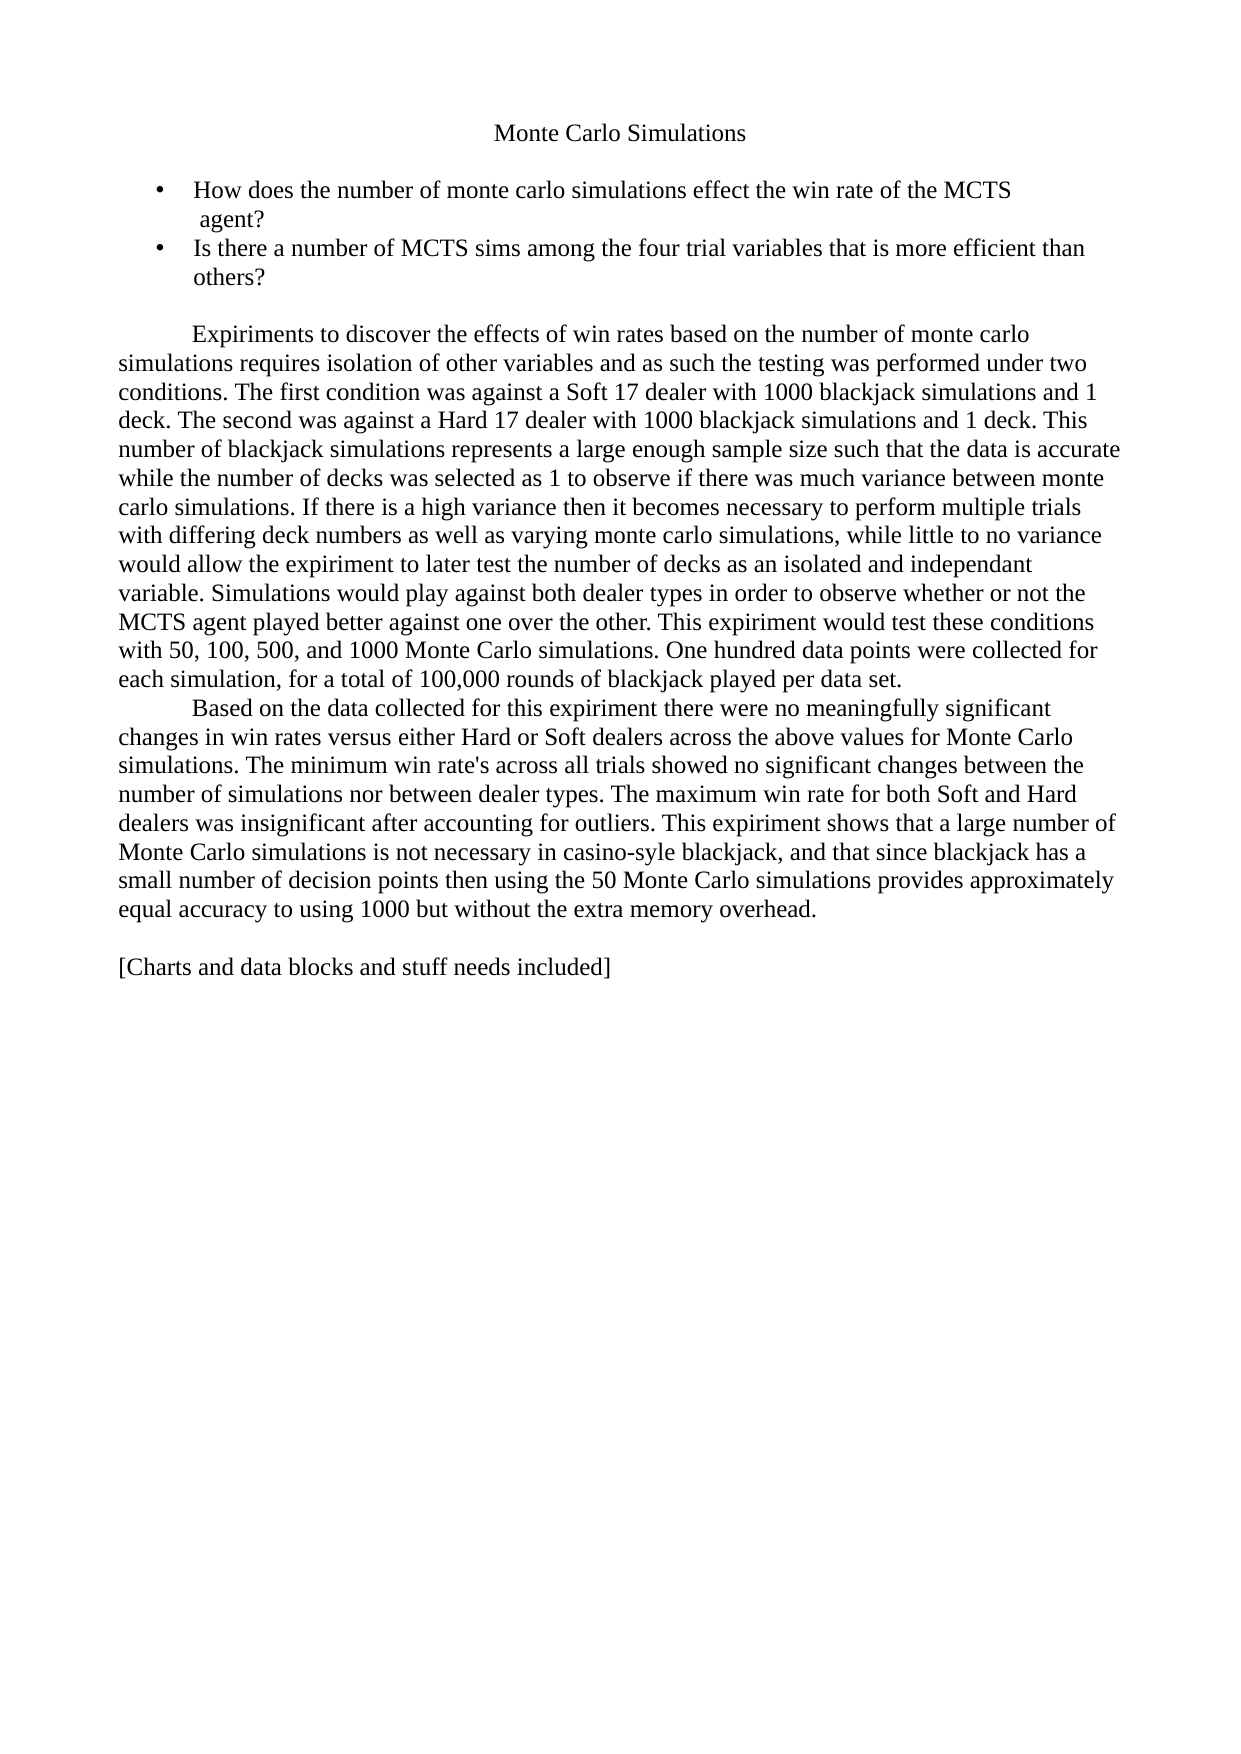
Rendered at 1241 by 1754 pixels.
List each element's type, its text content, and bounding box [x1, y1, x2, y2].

text Monte Carlo Simulations [118, 118, 1122, 147]
list Is there a number of MCTS sims among the four trial variables that is more efficient than others? [156, 233, 1122, 291]
text Based on the data collected for this expiriment there were no meaningfully significant changes in win rates versus either Hard or Soft dealers across the above values for Monte Carlo simulations. The minimum win rate's across all trials showed no significant changes between the number of simulations nor between dealer types. The maximum win rate for both Soft and Hard dealers was insignificant after accounting for outliers. This expiriment shows that a large number of Monte Carlo simulations is not necessary in casino-syle blackjack, and that since blackjack has a small number of decision points then using the 50 Monte Carlo simulations provides approximately equal accuracy to using 1000 but without the extra memory overhead. [118, 693, 1122, 923]
text [Charts and data blocks and stuff needs included] [118, 952, 1122, 981]
list How does the number of monte carlo simulations effect the win rate of the MCTS agent? [156, 176, 1122, 233]
text Expiriments to discover the effects of win rates based on the number of monte carlo simulations requires isolation of other variables and as such the testing was performed under two conditions. The first condition was against a Soft 17 dealer with 1000 blackjack simulations and 1 deck. The second was against a Hard 17 dealer with 1000 blackjack simulations and 1 deck. This number of blackjack simulations represents a large enough sample size such that the data is accurate while the number of decks was selected as 1 to observe if there was much variance between monte carlo simulations. If there is a high variance then it becomes necessary to perform multiple trials with differing deck numbers as well as varying monte carlo simulations, while little to no variance would allow the expiriment to later test the number of decks as an isolated and independant variable. Simulations would play against both dealer types in order to observe whether or not the MCTS agent played better against one over the other. This expiriment would test these conditions with 50, 100, 500, and 1000 Monte Carlo simulations. One hundred data points were collected for each simulation, for a total of 100,000 rounds of blackjack played per data set. [118, 319, 1122, 693]
